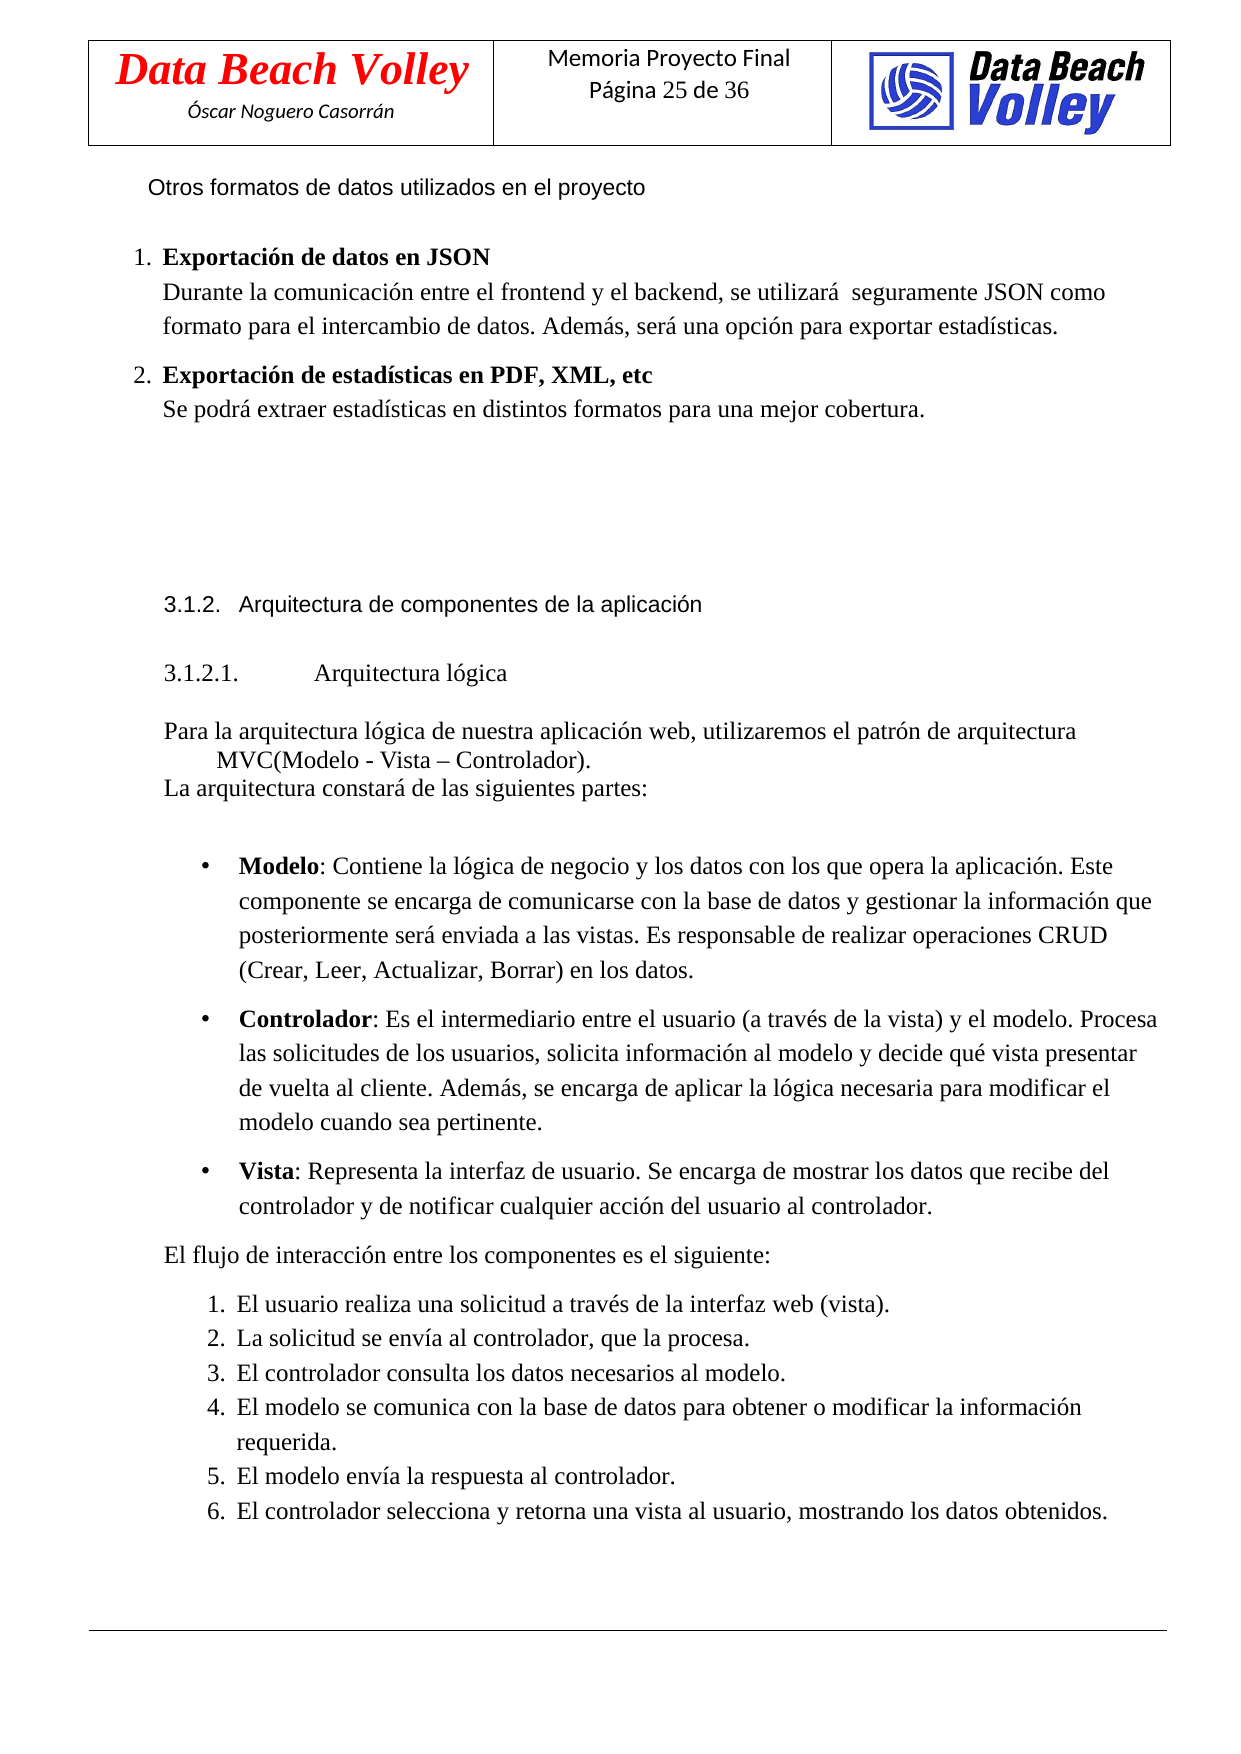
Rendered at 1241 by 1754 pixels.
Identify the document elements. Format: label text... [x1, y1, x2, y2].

picture [867, 48, 1148, 137]
text La arquitectura constará de las siguientes partes: [164, 773, 1167, 802]
text El flujo de interacción entre los componentes es el siguiente: [164, 1240, 1167, 1269]
subtitle Otros formatos de datos utilizados en el proyecto [148, 174, 1167, 201]
list Arquitectura lógica [164, 658, 1167, 687]
list Controlador: Es el intermediario entre el usuario (a través de la vista) y el modelo. Procesa las solicitudes de los usuarios, solicita información al modelo y decide qué vista presentar de vuelta al cliente. Además, se encarga de aplicar la lógica necesaria para modificar el modelo cuando sea pertinente. [201, 1004, 1167, 1136]
list La solicitud se envía al controlador, que la procesa. [207, 1323, 1167, 1352]
list Exportación de estadísticas en PDF, XML, etc Se podrá extraer estadísticas en distintos formatos para una mejor cobertura. [133, 360, 1167, 423]
list El usuario realiza una solicitud a través de la interfaz web (vista). [207, 1289, 1167, 1318]
text Para la arquitectura lógica de nuestra aplicación web, utilizaremos el patrón de arquitectura MVC(Modelo - Vista – Controlador). [164, 716, 1167, 773]
list El modelo se comunica con la base de datos para obtener o modificar la información requerida. [207, 1392, 1167, 1456]
list El controlador selecciona y retorna una vista al usuario, mostrando los datos obtenidos. [207, 1496, 1167, 1524]
list El modelo envía la respuesta al controlador. [207, 1461, 1167, 1490]
list Exportación de datos en JSON Durante la comunicación entre el frontend y el backend, se utilizará seguramente JSON como formato para el intercambio de datos. Además, será una opción para exportar estadísticas. [133, 242, 1167, 340]
list Modelo: Contiene la lógica de negocio y los datos con los que opera la aplicación. Este componente se encarga de comunicarse con la base de datos y gestionar la información que posteriormente será enviada a las vistas. Es responsable de realizar operaciones CRUD (Crear, Leer, Actualizar, Borrar) en los datos. [201, 851, 1167, 983]
list Vista: Representa la interfaz de usuario. Se encarga de mostrar los datos que recibe del controlador y de notificar cualquier acción del usuario al controlador. [201, 1156, 1167, 1219]
list El controlador consulta los datos necesarios al modelo. [207, 1358, 1167, 1387]
subtitle Arquitectura de componentes de la aplicación [164, 591, 1167, 617]
